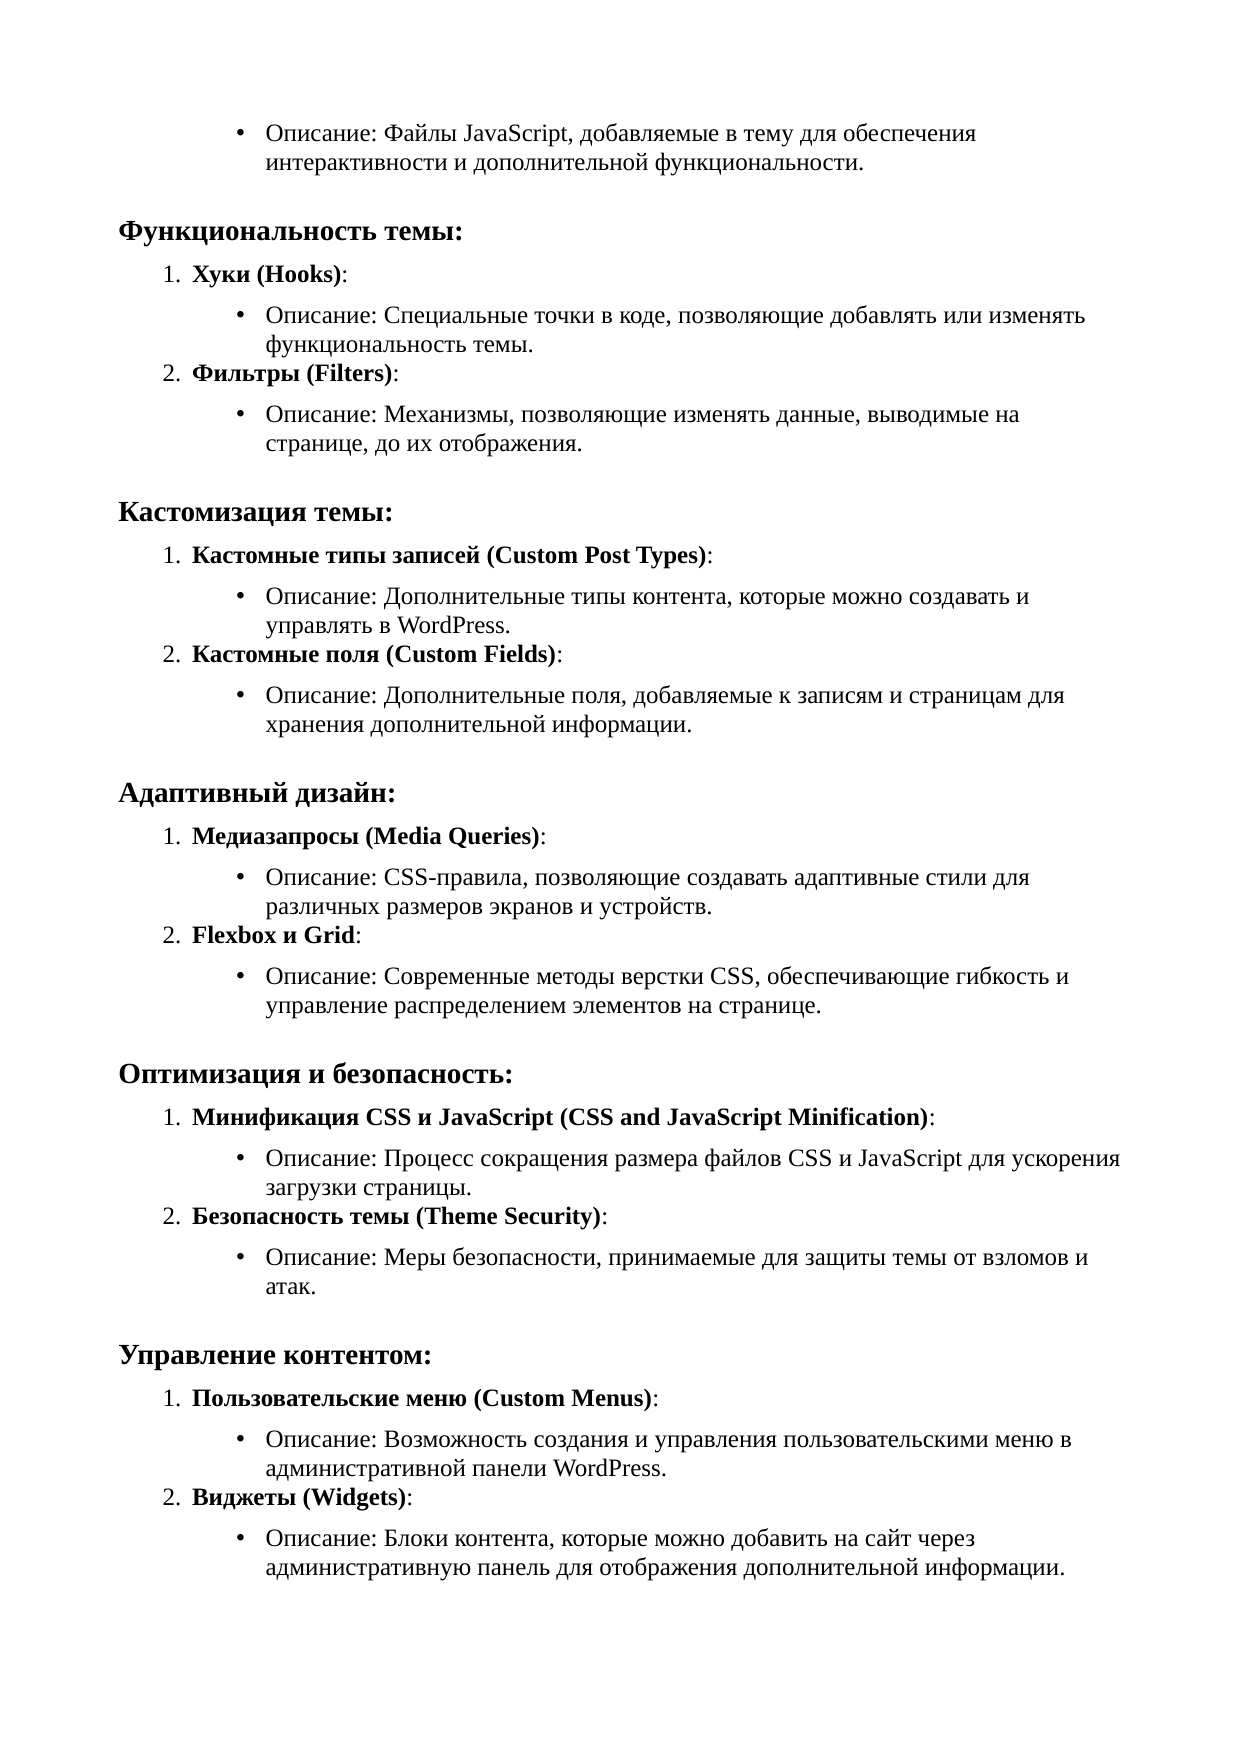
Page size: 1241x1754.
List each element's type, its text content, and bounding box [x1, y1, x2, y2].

list Безопасность темы (Theme Security): [162, 1201, 1122, 1230]
list Хуки (Hooks): [162, 259, 1122, 288]
list Медиазапросы (Media Queries): [162, 821, 1122, 850]
list Кастомные поля (Custom Fields): [162, 639, 1122, 668]
list Виджеты (Widgets): [162, 1482, 1122, 1511]
subtitle Оптимизация и безопасность: [118, 1056, 1122, 1090]
subtitle Управление контентом: [118, 1337, 1122, 1371]
subtitle Адаптивный дизайн: [118, 775, 1122, 809]
list Описание: Современные методы верстки CSS, обеспечивающие гибкость и управление распределением элементов на странице. [236, 961, 1122, 1019]
list Flexbox и Grid: [162, 920, 1122, 949]
subtitle Кастомизация темы: [118, 494, 1122, 528]
list Минификация CSS и JavaScript (CSS and JavaScript Minification): [162, 1102, 1122, 1131]
list Описание: Процесс сокращения размера файлов CSS и JavaScript для ускорения загрузки страницы. [236, 1143, 1122, 1201]
list Описание: CSS-правила, позволяющие создавать адаптивные стили для различных размеров экранов и устройств. [236, 862, 1122, 920]
list Фильтры (Filters): [162, 358, 1122, 387]
list Описание: Блоки контента, которые можно добавить на сайт через административную панель для отображения дополнительной информации. [236, 1523, 1122, 1581]
list Описание: Возможность создания и управления пользовательскими меню в административной панели WordPress. [236, 1424, 1122, 1482]
list Описание: Файлы JavaScript, добавляемые в тему для обеспечения интерактивности и дополнительной функциональности. [236, 118, 1122, 176]
list Описание: Специальные точки в коде, позволяющие добавлять или изменять функциональность темы. [236, 300, 1122, 358]
list Кастомные типы записей (Custom Post Types): [162, 540, 1122, 569]
list Описание: Дополнительные типы контента, которые можно создавать и управлять в WordPress. [236, 581, 1122, 639]
list Описание: Механизмы, позволяющие изменять данные, выводимые на странице, до их отображения. [236, 399, 1122, 457]
subtitle Функциональность темы: [118, 213, 1122, 247]
list Описание: Дополнительные поля, добавляемые к записям и страницам для хранения дополнительной информации. [236, 680, 1122, 738]
list Пользовательские меню (Custom Menus): [162, 1383, 1122, 1412]
list Описание: Меры безопасности, принимаемые для защиты темы от взломов и атак. [236, 1242, 1122, 1300]
